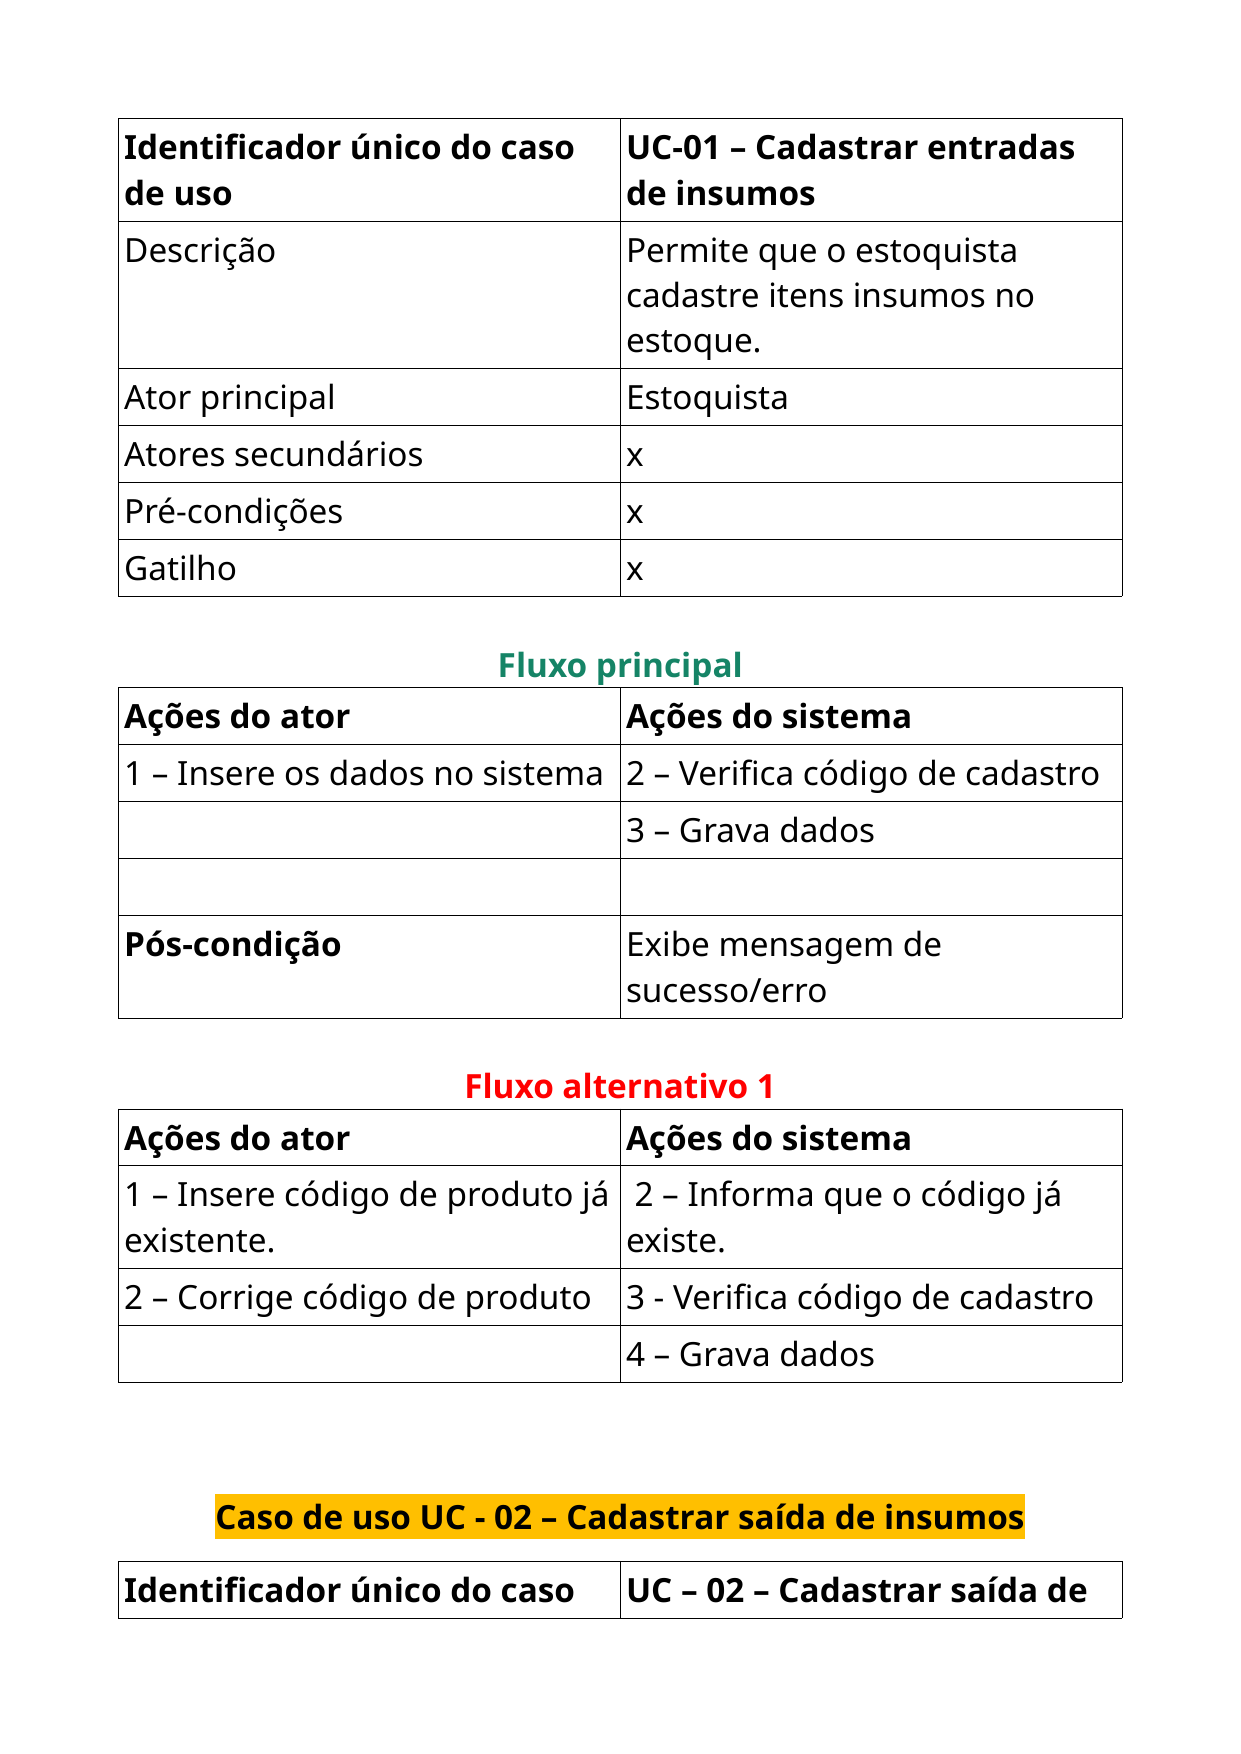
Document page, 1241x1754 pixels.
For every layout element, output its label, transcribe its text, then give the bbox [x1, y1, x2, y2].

table_header Identificador único do caso de uso [119, 119, 620, 221]
table_header Ações do ator [119, 1110, 620, 1165]
table_cell 4 – Grava dados [621, 1326, 1122, 1382]
table_cell Ator principal [119, 369, 620, 425]
table_cell 1 – Insere os dados no sistema [119, 745, 620, 801]
table_cell Exibe mensagem de sucesso/erro [621, 916, 1122, 1017]
table_cell [119, 802, 620, 858]
table_cell Pré-condições [119, 483, 620, 539]
table_cell 1 – Insere código de produto já existente. [119, 1166, 620, 1268]
table_cell 2 – Verifica código de cadastro [621, 745, 1122, 801]
table_cell [119, 859, 620, 915]
table_cell x [621, 540, 1122, 596]
table_cell Gatilho [119, 540, 620, 596]
table_header Ações do ator [119, 688, 620, 744]
table_cell x [621, 426, 1122, 482]
table_cell x [621, 483, 1122, 539]
table_cell Descrição [119, 222, 620, 368]
table_cell [119, 1326, 620, 1382]
text Caso de uso UC - 02 – Cadastrar saída de insumos [118, 1494, 1122, 1539]
table_header Ações do sistema [621, 1110, 1122, 1165]
table_cell Pós-condição [119, 916, 620, 1017]
table_header Identificador único do caso [119, 1562, 620, 1618]
table_cell Estoquista [621, 369, 1122, 425]
table_cell Atores secundários [119, 426, 620, 482]
table_cell [621, 859, 1122, 915]
table_header UC – 02 – Cadastrar saída de [621, 1562, 1122, 1618]
table_cell 2 – Corrige código de produto [119, 1269, 620, 1325]
table_header Ações do sistema [621, 688, 1122, 744]
table_cell Permite que o estoquista cadastre itens insumos no estoque. [621, 222, 1122, 368]
table_cell 3 - Verifica código de cadastro [621, 1269, 1122, 1325]
table_cell 3 – Grava dados [621, 802, 1122, 858]
text Fluxo principal [118, 642, 1122, 687]
table_cell 2 – Informa que o código já existe. [621, 1166, 1122, 1268]
text Fluxo alternativo 1 [118, 1063, 1122, 1108]
table_header UC-01 – Cadastrar entradas de insumos [621, 119, 1122, 221]
